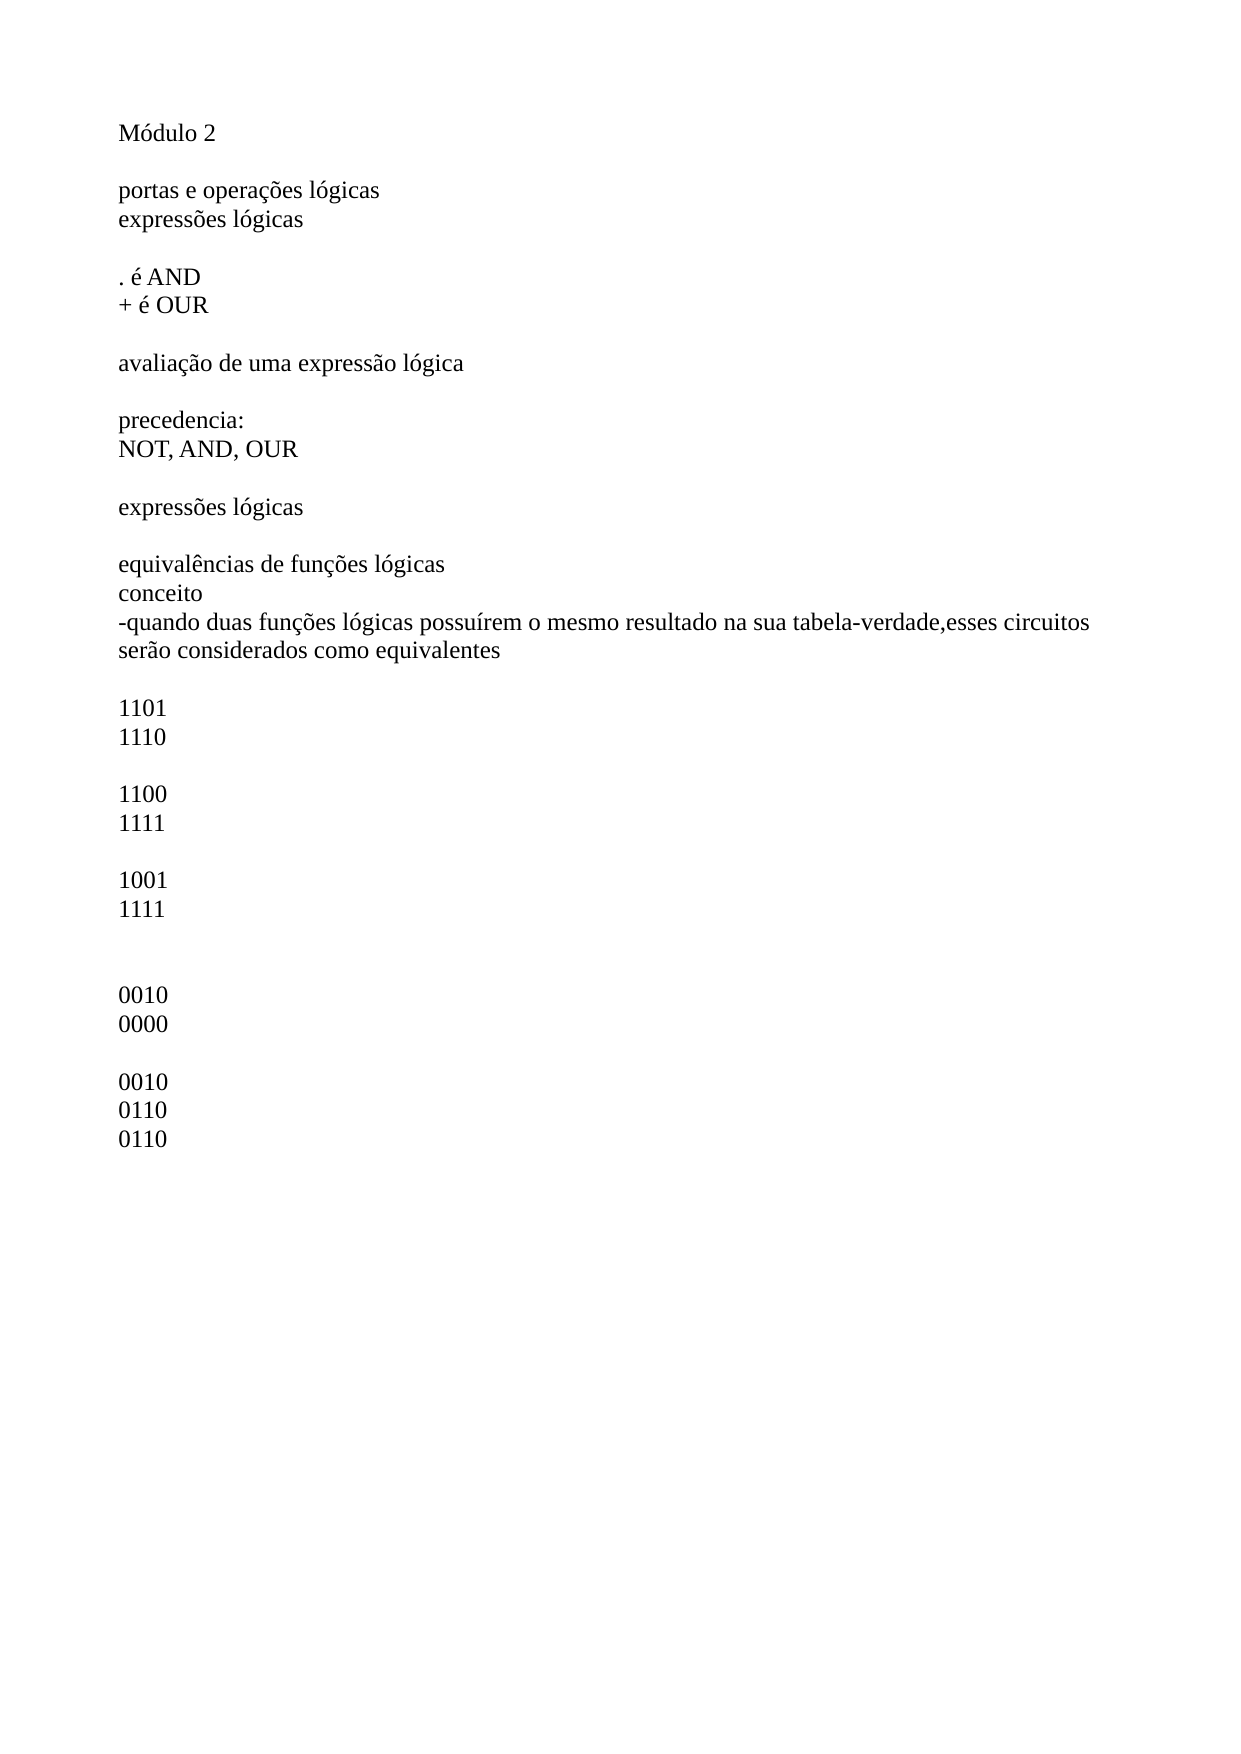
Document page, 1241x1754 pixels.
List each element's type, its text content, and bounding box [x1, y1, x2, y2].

text 0010 [118, 981, 1122, 1009]
text 0000 [118, 1009, 1122, 1038]
text 1100 [118, 779, 1122, 808]
text conceito [118, 578, 1122, 607]
text avaliação de uma expressão lógica [118, 348, 1122, 377]
text . é AND [118, 262, 1122, 291]
text expressões lógicas [118, 204, 1122, 233]
text expressões lógicas [118, 492, 1122, 521]
text Módulo 2 [118, 118, 1122, 147]
text 1001 [118, 866, 1122, 894]
text 1111 [118, 808, 1122, 837]
text -quando duas funções lógicas possuírem o mesmo resultado na sua tabela-verdade,esses circuitos serão considerados como equivalentes [118, 607, 1122, 664]
text 1110 [118, 722, 1122, 751]
text 0110 [118, 1124, 1122, 1153]
text 1111 [118, 894, 1122, 923]
text 0010 [118, 1067, 1122, 1096]
text + é OUR [118, 291, 1122, 319]
text 0110 [118, 1096, 1122, 1124]
text portas e operações lógicas [118, 176, 1122, 204]
text NOT, AND, OUR [118, 434, 1122, 463]
text precedencia: [118, 406, 1122, 434]
text 1101 [118, 693, 1122, 722]
text equivalências de funções lógicas [118, 549, 1122, 578]
